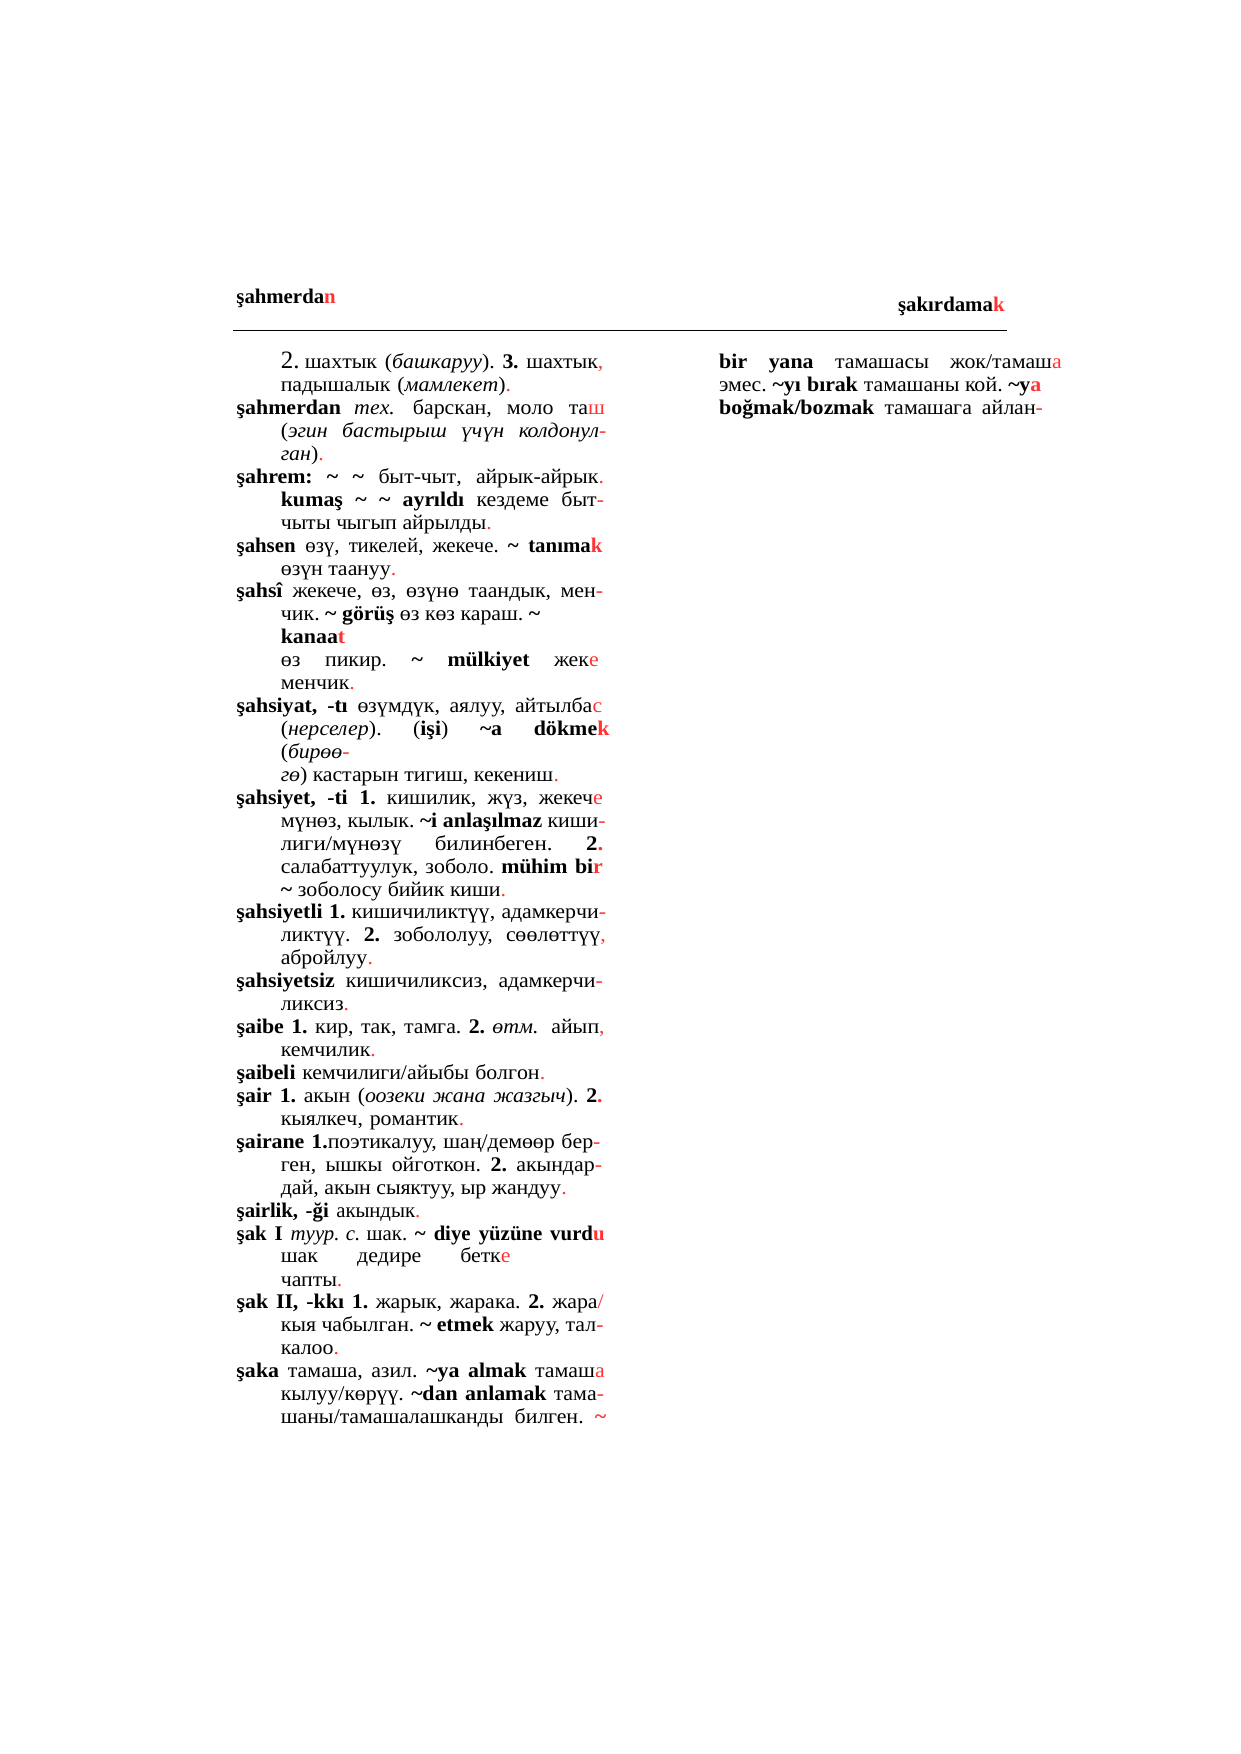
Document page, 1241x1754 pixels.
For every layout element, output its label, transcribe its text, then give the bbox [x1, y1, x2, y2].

text гө) кастарын тигиш, кекениш. [281, 763, 561, 786]
text өзүн таануу. [281, 557, 397, 579]
text şairane 1.поэтикалуу, шаң/демөөр бер- ген, ышкы ойготкон. 2. акындар- [236, 1130, 609, 1176]
text şahsiyet, -ti 1. кишилик, жүз, жекече мүнөз, кылык. ~i anlaşılmaz киши- [236, 786, 609, 832]
text лиги/мүнөзү билинбеген. 2. [281, 832, 606, 855]
text кемчилик. [281, 1038, 378, 1061]
text şakırdamak [898, 292, 1065, 316]
text калоо. [281, 1336, 340, 1359]
text ~ зоболосу бийик киши. [281, 878, 507, 901]
text дай, акын сыяктуу, ыр жандуу. [281, 1176, 570, 1199]
text (эгин бастырыш үчүн колдонул- ган). [281, 419, 609, 465]
text шаны/тамашалашканды билген. ~ [281, 1405, 606, 1428]
text şaibeli кемчилиги/айыбы болгон. [236, 1061, 609, 1084]
text şair 1. акын (оозеки жана жазгыч). 2. [236, 1084, 609, 1107]
text şaka тамаша, азил. ~ya almak тамаша кылуу/көрүү. ~dan anlamak тама- [236, 1359, 609, 1405]
text şak I туур. с. шак. ~ diye yüzüne vurdu [236, 1222, 609, 1244]
text салабаттуулук, зоболо. mühim bir [281, 855, 606, 878]
text şahmerdan [236, 284, 336, 308]
text şahmerdan тех. барскан, моло таш [236, 396, 609, 419]
text şahsiyetsiz кишичиликсиз, адамкерчи- ликсиз. [236, 969, 609, 1015]
text кыялкеч, романтик. [281, 1107, 466, 1130]
text şahsiyat, -tı өзүмдүк, аялуу, айтылбас [236, 694, 609, 717]
text şaibe 1. кир, так, тамга. 2. өтм. айып, [236, 1015, 609, 1038]
text şahrem: ~ ~ быт-чыт, айрык-айрык. [236, 465, 609, 488]
text şahsî жекече, өз, өзүнө таандык, мен- чик. ~ görüş өз көз караш. ~ kanaat [236, 579, 609, 648]
text (нерселер). (işi) ~a dökmek (бирөө- [281, 717, 609, 763]
list шахтык (башкаруу). 3. шахтык, падышалык (мамлекет). [281, 350, 606, 396]
text өз пикир. ~ mülkiyet жеке менчик. [281, 648, 599, 694]
text шак дедире бетке чапты. [281, 1244, 510, 1291]
text şahsen өзү, тикелей, жекече. ~ tanımak [236, 534, 609, 557]
text şak II, -kkı 1. жарык, жарака. 2. жара/ кыя чабылган. ~ etmek жаруу, тал- [236, 1291, 609, 1336]
text şahsiyetli 1. кишичиликтүү, адамкерчи- ликтүү. 2. зобололуу, сөөлөттүү, абройлуу. [236, 901, 606, 969]
text bir yana тамашасы жок/тамаша эмес. ~yı bırak тамашаны кой. ~ya [719, 350, 1062, 396]
text boğmak/bozmak тамашага айлан- [719, 396, 1062, 419]
text kumaş ~ ~ ayrıldı кездеме быт- чыты чыгып айрылды. [281, 488, 609, 534]
text şairlik, -ği акындык. [236, 1199, 609, 1222]
